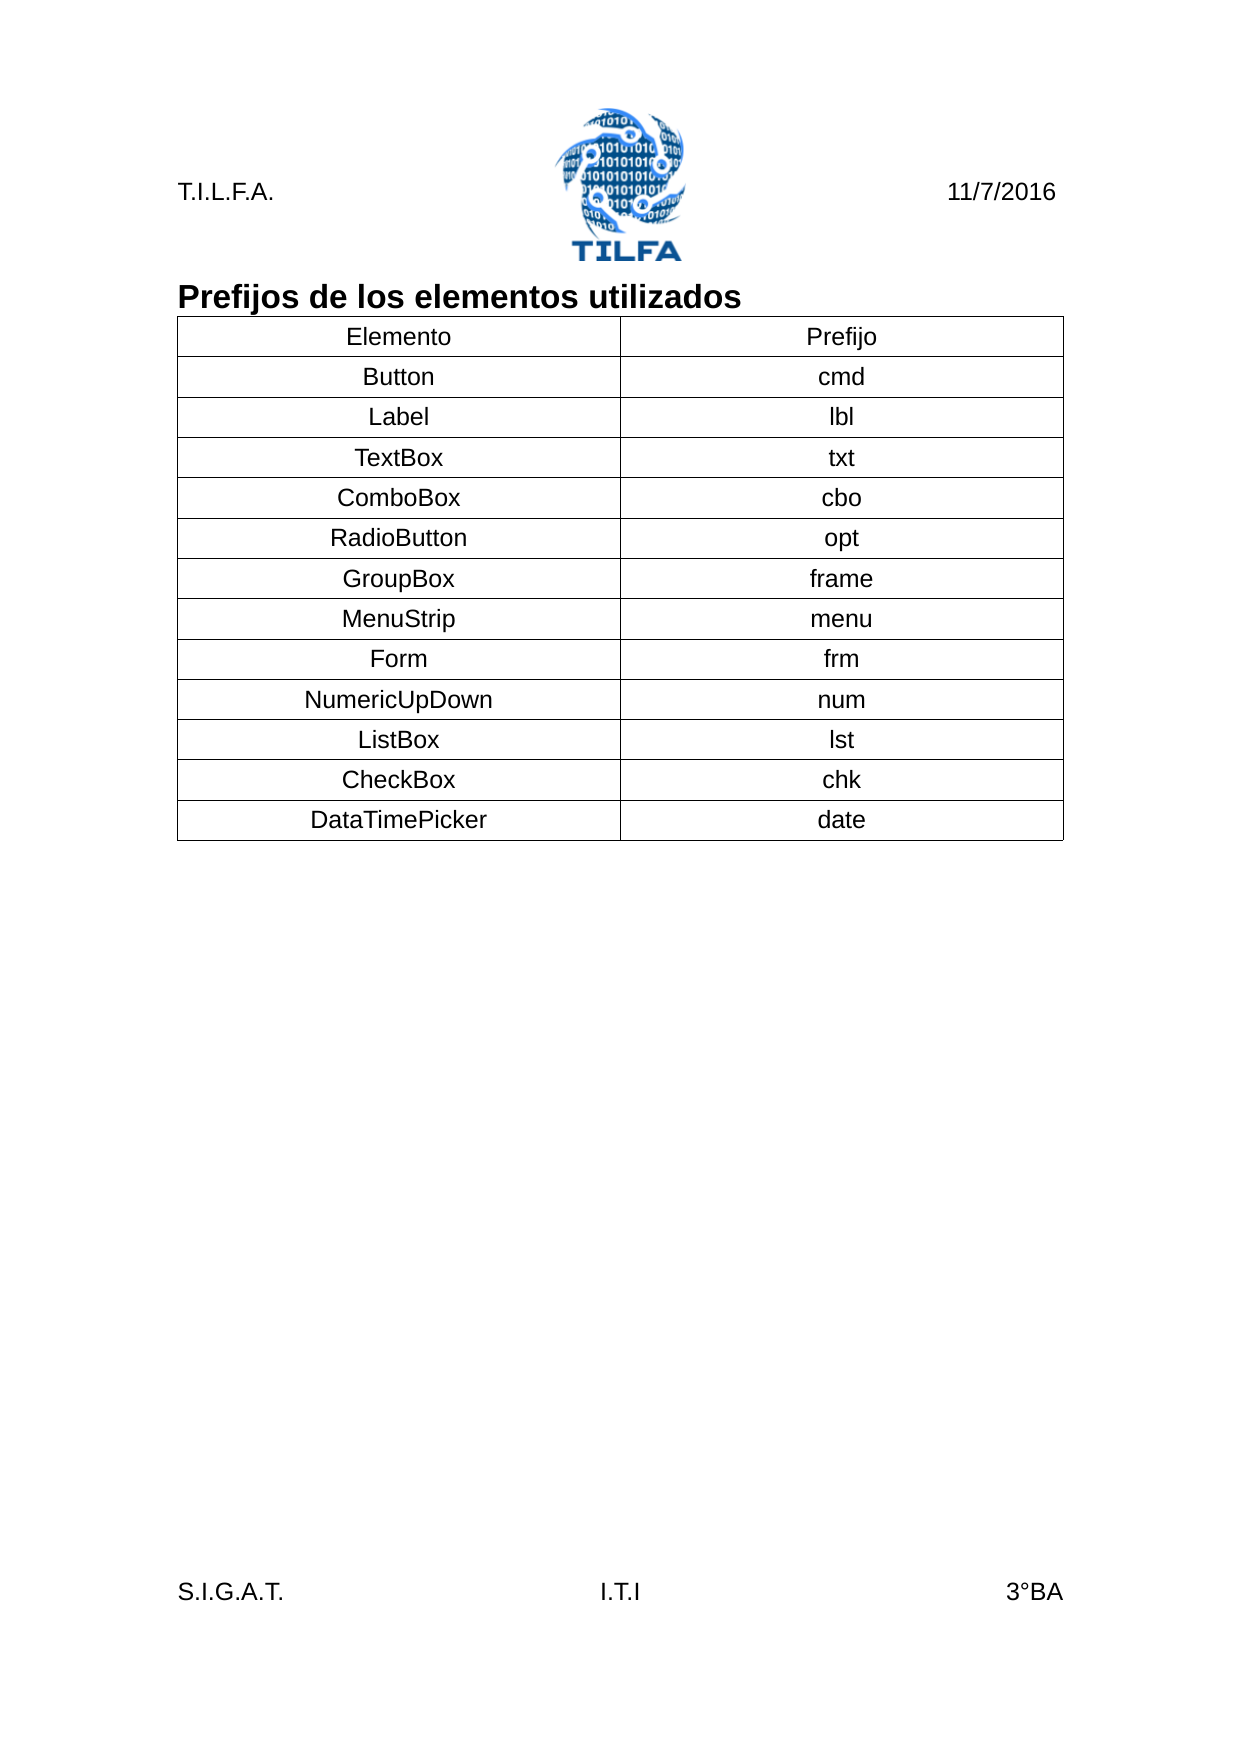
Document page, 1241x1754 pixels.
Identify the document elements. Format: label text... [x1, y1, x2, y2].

text Prefijos de los elementos utilizados [177, 277, 1063, 316]
table_cell lst [621, 720, 1063, 759]
table_cell TextBox [178, 438, 620, 477]
table_cell ComboBox [178, 478, 620, 517]
table_cell NumericUpDown [178, 680, 620, 719]
table_cell MenuStrip [178, 599, 620, 638]
table_cell chk [621, 760, 1063, 800]
table_cell GroupBox [178, 559, 620, 598]
table_header Elemento [178, 317, 620, 356]
table_cell Form [178, 640, 620, 679]
table_cell DataTimePicker [178, 801, 620, 840]
table_cell txt [621, 438, 1063, 477]
table_cell Button [178, 357, 620, 397]
table_cell RadioButton [178, 519, 620, 558]
table_cell frame [621, 559, 1063, 598]
table_cell CheckBox [178, 760, 620, 800]
table_cell opt [621, 519, 1063, 558]
table_cell date [621, 801, 1063, 840]
table_cell Label [178, 398, 620, 437]
table_cell lbl [621, 398, 1063, 437]
picture [554, 108, 687, 261]
table_cell menu [621, 599, 1063, 638]
table_cell ListBox [178, 720, 620, 759]
table_cell cbo [621, 478, 1063, 517]
table_cell frm [621, 640, 1063, 679]
table_cell num [621, 680, 1063, 719]
table_header Prefijo [621, 317, 1063, 356]
table_cell cmd [621, 357, 1063, 397]
